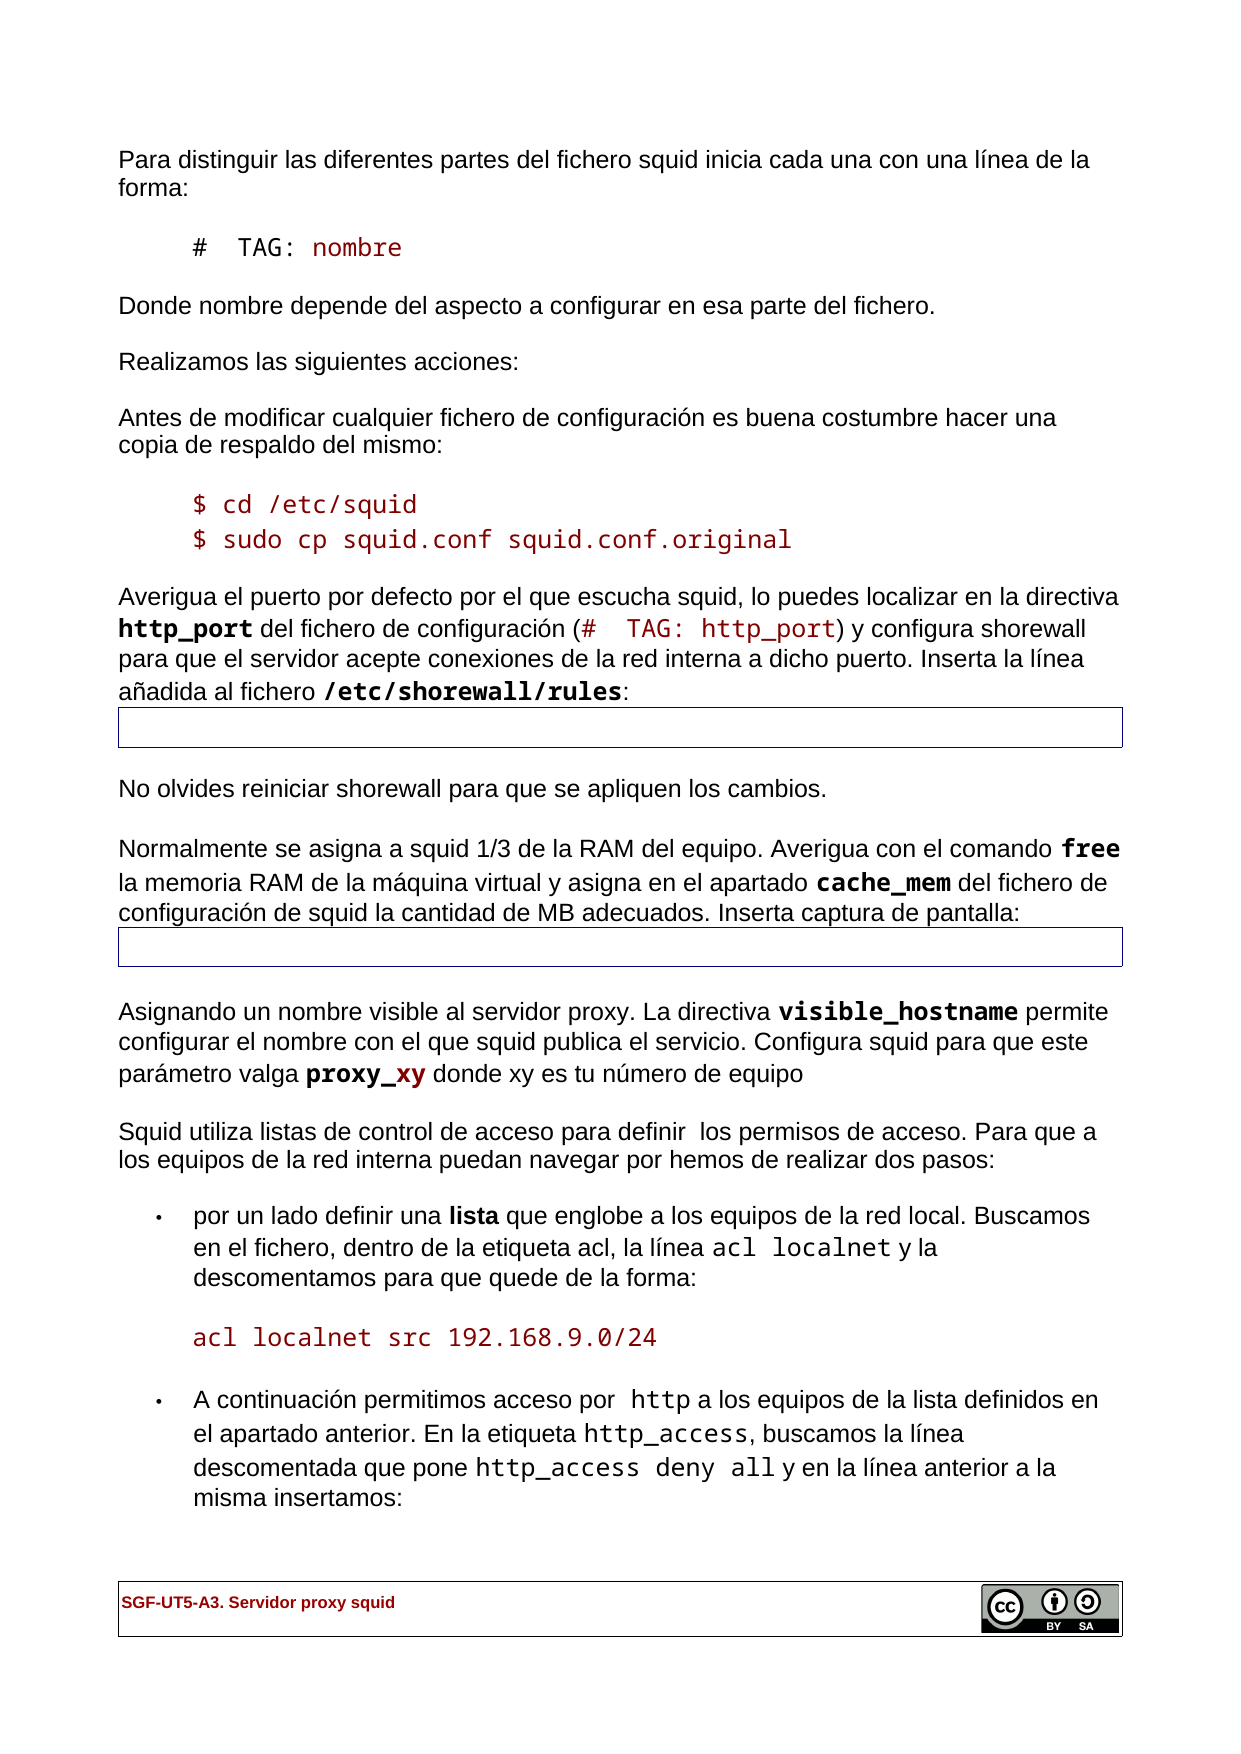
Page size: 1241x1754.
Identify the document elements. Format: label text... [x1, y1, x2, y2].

text Asignando un nombre visible al servidor proxy. La directiva visible_hostname permite configurar el nombre con el que squid publica el servicio. Configura squid para que este parámetro valga proxy_xy donde xy es tu número de equipo [118, 994, 1122, 1090]
text acl localnet src 192.168.9.0/24 [192, 1319, 1122, 1354]
text No olvides reiniciar shorewall para que se apliquen los cambios. [118, 775, 1122, 803]
picture [981, 1584, 1119, 1633]
list por un lado definir una lista que englobe a los equipos de la red local. Buscamos en el fichero, dentro de la etiqueta acl, la línea acl localnet y la descomentamos para que quede de la forma: [156, 1202, 1122, 1292]
text Antes de modificar cualquier fichero de configuración es buena costumbre hacer una copia de respaldo del mismo: [118, 403, 1122, 459]
text # TAG: nombre [192, 230, 1122, 264]
text Squid utiliza listas de control de acceso para definir los permisos de acceso. Para que a los equipos de la red interna puedan navegar por hemos de realizar dos pasos: [118, 1118, 1122, 1174]
text Averigua el puerto por defecto por el que escucha squid, lo puedes localizar en la directiva http_port del fichero de configuración (# TAG: http_port) y configura shorewall para que el servidor acepte conexiones de la red interna a dicho puerto. Inserta la línea añadida al fichero /etc/shorewall/rules: [118, 583, 1122, 707]
list A continuación permitimos acceso por http a los equipos de la lista definidos en el apartado anterior. En la etiqueta http_access, buscamos la línea descomentada que pone http_access deny all y en la línea anterior a la misma insertamos: [156, 1382, 1122, 1512]
text $ cd /etc/squid [118, 487, 1122, 521]
text Para distinguir las diferentes partes del fichero squid inicia cada una con una línea de la forma: [118, 146, 1122, 202]
table_header [119, 928, 1122, 966]
table_header [119, 708, 1122, 747]
text Donde nombre depende del aspecto a configurar en esa parte del fichero. [118, 292, 1122, 320]
text $ sudo cp squid.conf squid.conf.original [118, 521, 1122, 555]
text Normalmente se asigna a squid 1/3 de la RAM del equipo. Averigua con el comando free la memoria RAM de la máquina virtual y asigna en el apartado cache_mem del fichero de configuración de squid la cantidad de MB adecuados. Inserta captura de pantalla: [118, 831, 1122, 927]
text Realizamos las siguientes acciones: [118, 348, 1122, 376]
